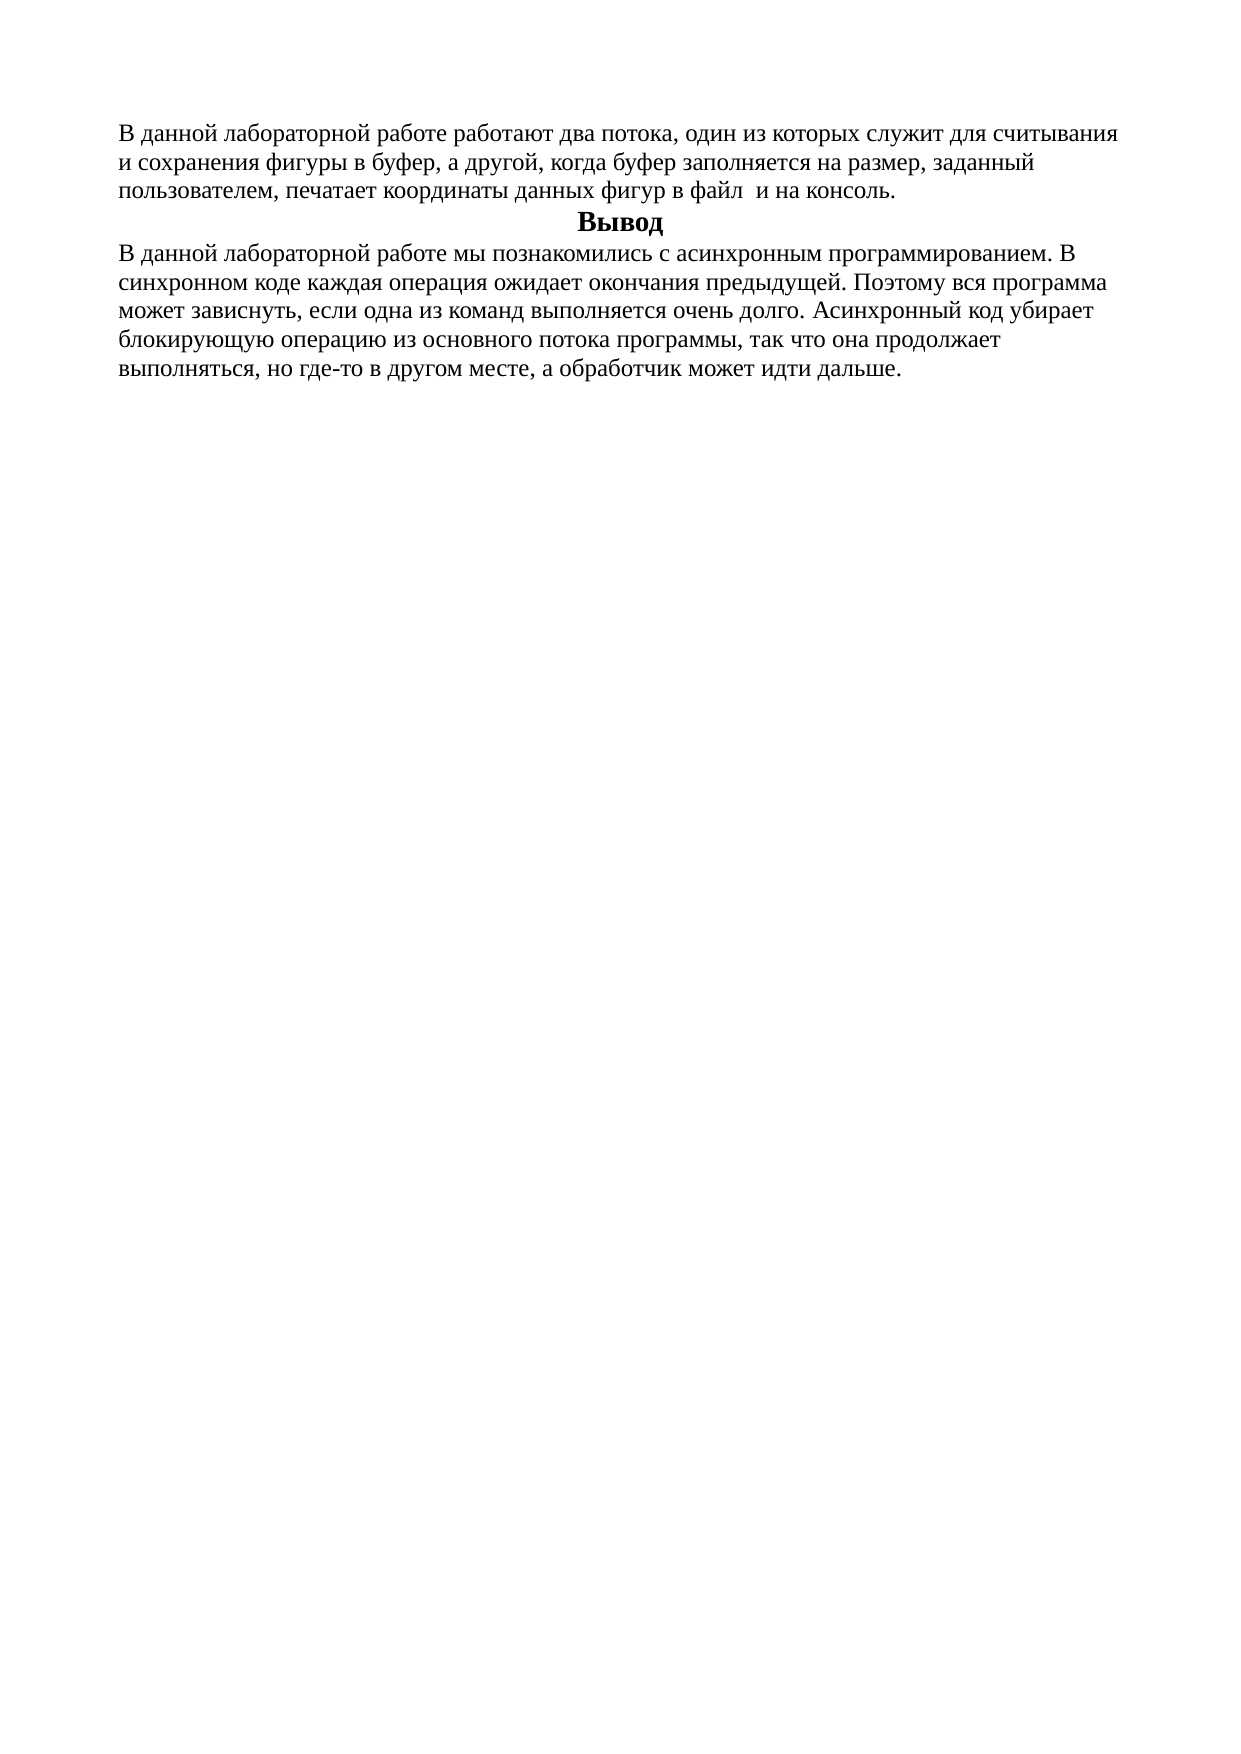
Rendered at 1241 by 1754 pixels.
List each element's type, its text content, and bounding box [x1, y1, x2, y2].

text В данной лабораторной работе мы познакомились с асинхронным программированием. В синхронном коде каждая операция ожидает окончания предыдущей. Поэтому вся программа может зависнуть, если одна из команд выполняется очень долго. Асинхронный код убирает блокирующую операцию из основного потока программы, так что она продолжает выполняться, но где-то в другом месте, а обработчик может идти дальше. [118, 238, 1122, 382]
text В данной лабораторной работе работают два потока, один из которых служит для считывания и сохранения фигуры в буфер, а другой, когда буфер заполняется на размер, заданный пользователем, печатает координаты данных фигур в файл и на консоль. [118, 118, 1122, 204]
text Вывод [118, 204, 1122, 238]
